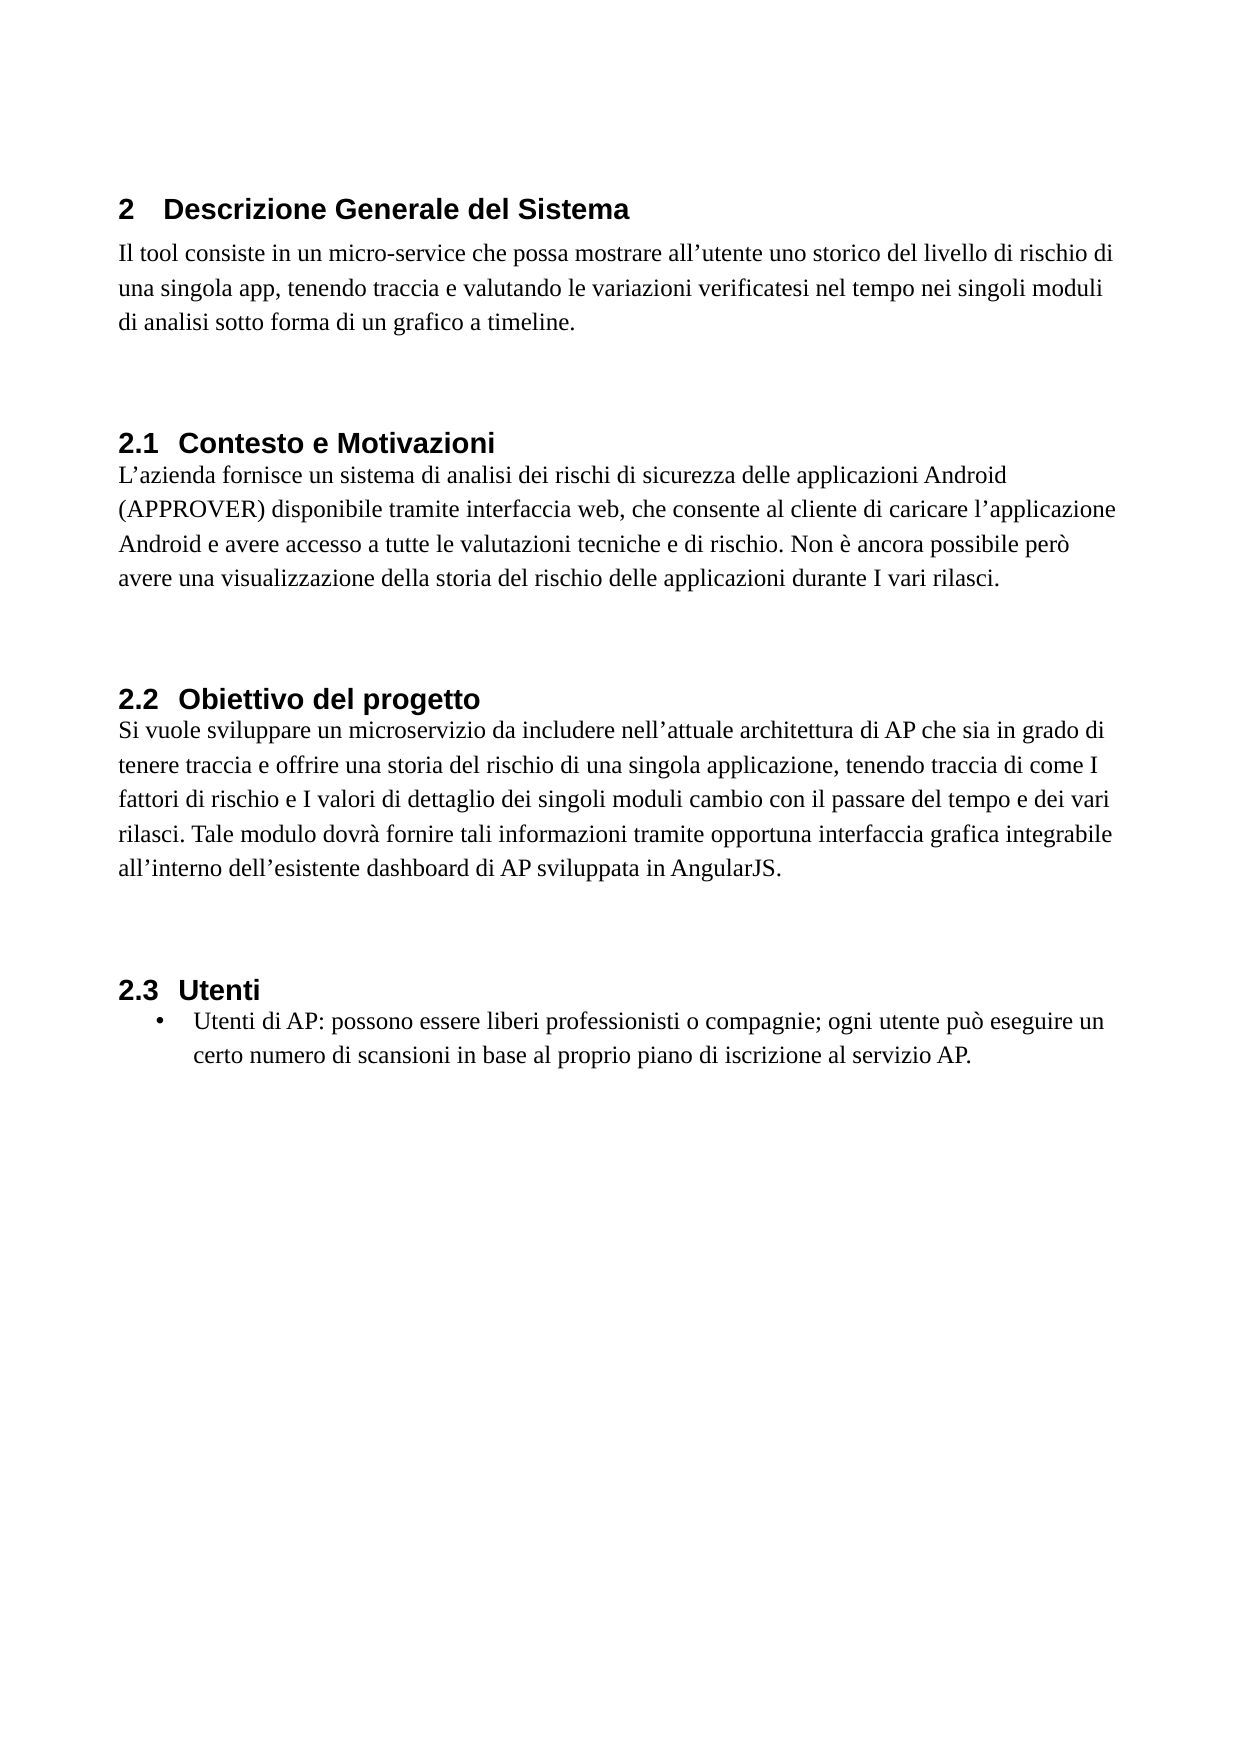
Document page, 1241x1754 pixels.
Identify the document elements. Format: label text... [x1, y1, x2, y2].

subtitle Obiettivo del progetto [118, 682, 1122, 716]
subtitle Contesto e Motivazioni [118, 426, 1122, 460]
list Utenti di AP: possono essere liberi professionisti o compagnie; ogni utente può eseguire un certo numero di scansioni in base al proprio piano di iscrizione al servizio AP. [156, 1006, 1122, 1069]
text Il tool consiste in un micro-service che possa mostrare all’utente uno storico del livello di rischio di una singola app, tenendo traccia e valutando le variazioni verificatesi nel tempo nei singoli moduli di analisi sotto forma di un grafico a timeline. [118, 238, 1122, 336]
subtitle Utenti [118, 972, 1122, 1006]
text Si vuole sviluppare un microservizio da includere nell’attuale architettura di AP che sia in grado di tenere traccia e offrire una storia del rischio di una singola applicazione, tenendo traccia di come I fattori di rischio e I valori di dettaglio dei singoli moduli cambio con il passare del tempo e dei vari rilasci. Tale modulo dovrà fornire tali informazioni tramite opportuna interfaccia grafica integrabile all’interno dell’esistente dashboard di AP sviluppata in AngularJS. [118, 716, 1122, 882]
text L’azienda fornisce un sistema di analisi dei rischi di sicurezza delle applicazioni Android (APPROVER) disponibile tramite interfaccia web, che consente al cliente di caricare l’applicazione Android e avere accesso a tutte le valutazioni tecniche e di rischio. Non è ancora possibile però avere una visualizzazione della storia del rischio delle applicazioni durante I vari rilasci. [118, 460, 1122, 592]
subtitle Descrizione Generale del Sistema [118, 192, 1122, 226]
